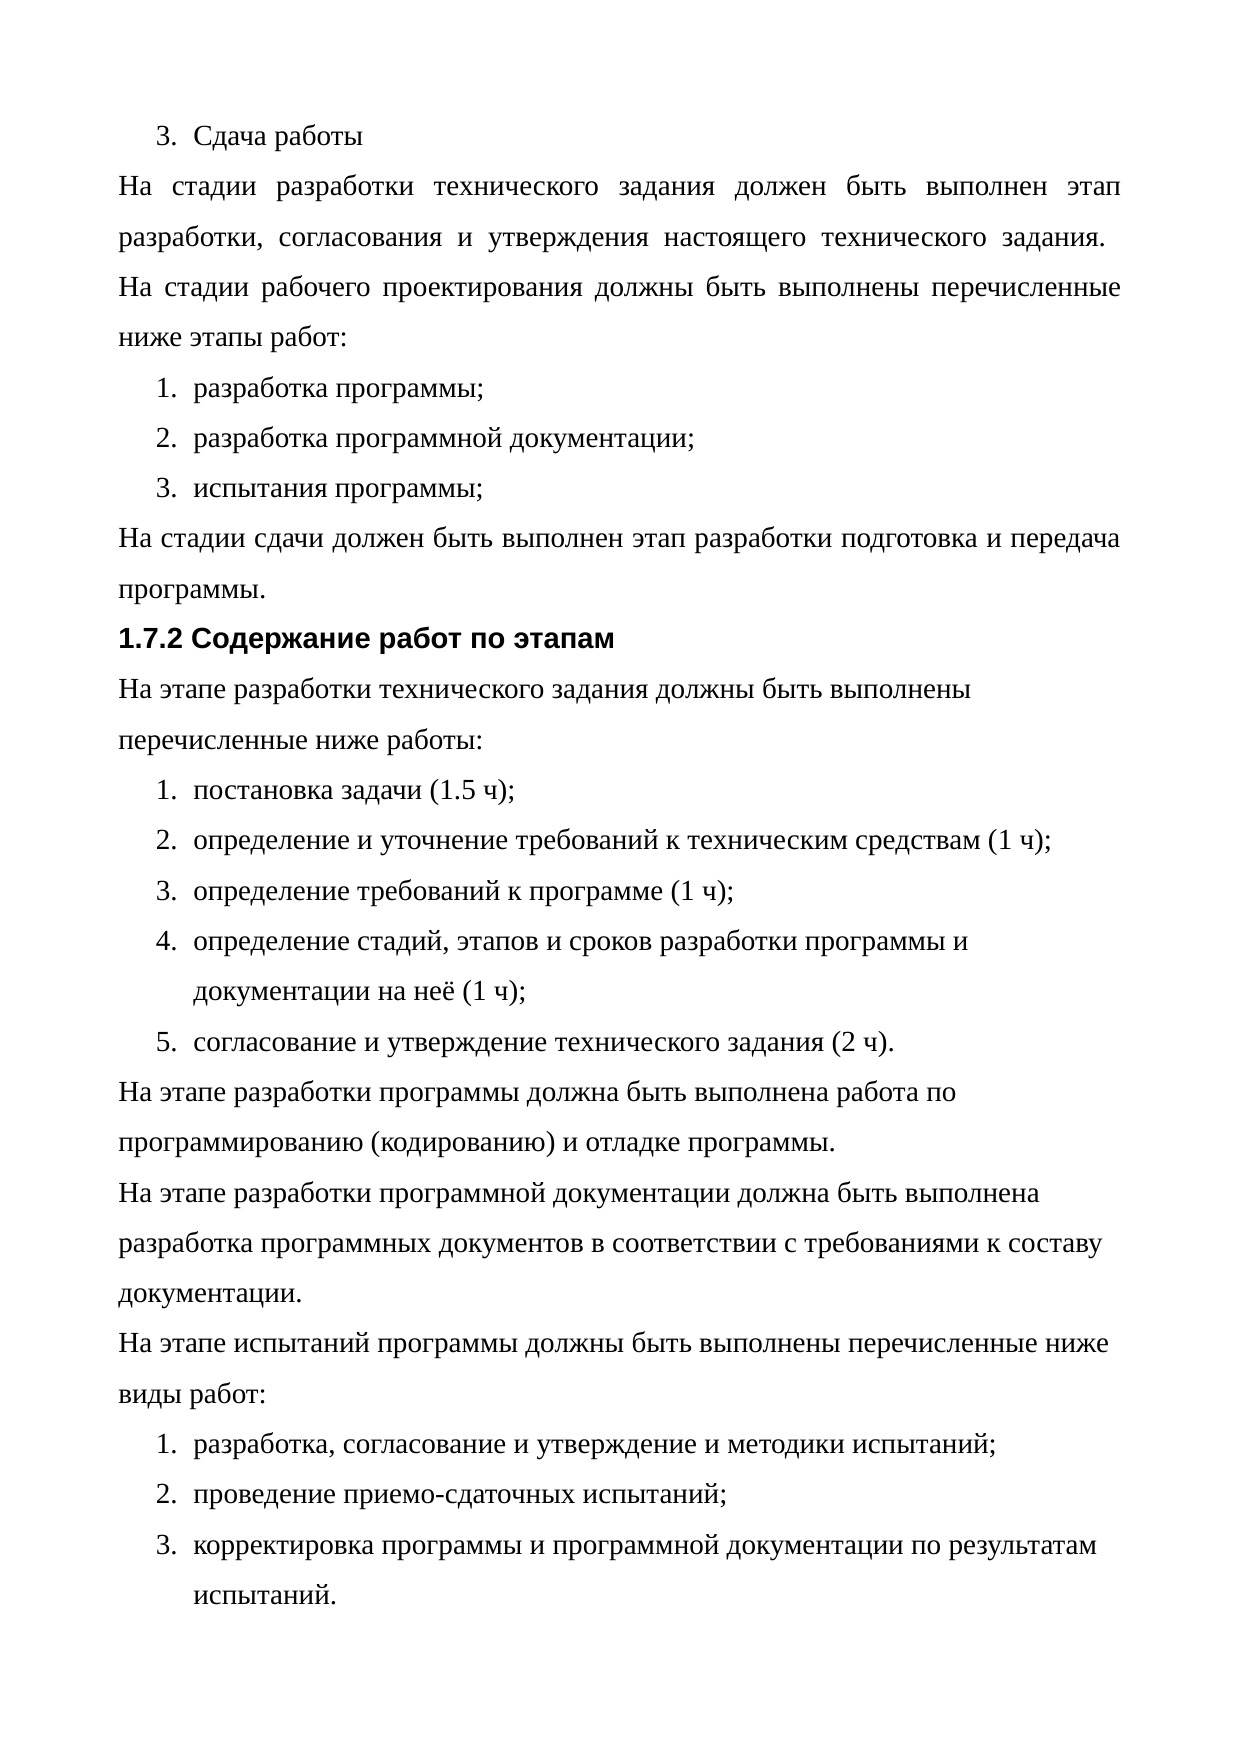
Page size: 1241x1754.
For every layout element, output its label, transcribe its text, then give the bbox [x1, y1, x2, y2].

list разработка программы; [156, 370, 1122, 403]
list Сдача работы [156, 118, 1122, 152]
text На стадии сдачи должен быть выполнен этап разработки подготовка и передача программы. [118, 521, 1122, 604]
list испытания программы; [156, 470, 1122, 504]
list согласование и утверждение технического задания (2 ч). [156, 1024, 1122, 1057]
text На этапе разработки технического задания должны быть выполнены перечисленные ниже работы: [118, 672, 1122, 755]
list проведение приемо-сдаточных испытаний; [156, 1477, 1122, 1510]
text На стадии разработки технического задания должен быть выполнен этап разработки, согласования и утверждения настоящего технического задания. На стадии рабочего проектирования должны быть выполнены перечисленные ниже этапы работ: [118, 168, 1122, 353]
list разработка, согласование и утверждение и методики испытаний; [156, 1426, 1122, 1460]
text На этапе разработки программы должна быть выполнена работа по программированию (кодированию) и отладке программы. На этапе разработки программной документации должна быть выполнена разработка программных документов в соответствии с требованиями к составу документации. На этапе испытаний программы должны быть выполнены перечисленные ниже виды работ: [118, 1074, 1122, 1409]
list корректировка программы и программной документации по результатам испытаний. [156, 1527, 1122, 1611]
subtitle 1.7.2 Содержание работ по этапам [118, 621, 1122, 655]
list разработка программной документации; [156, 420, 1122, 453]
list определение и уточнение требований к техническим средствам (1 ч); [156, 822, 1122, 856]
list постановка задачи (1.5 ч); [156, 772, 1122, 806]
list определение требований к программе (1 ч); [156, 873, 1122, 906]
list определение стадий, этапов и сроков разработки программы и документации на неё (1 ч); [156, 923, 1122, 1007]
